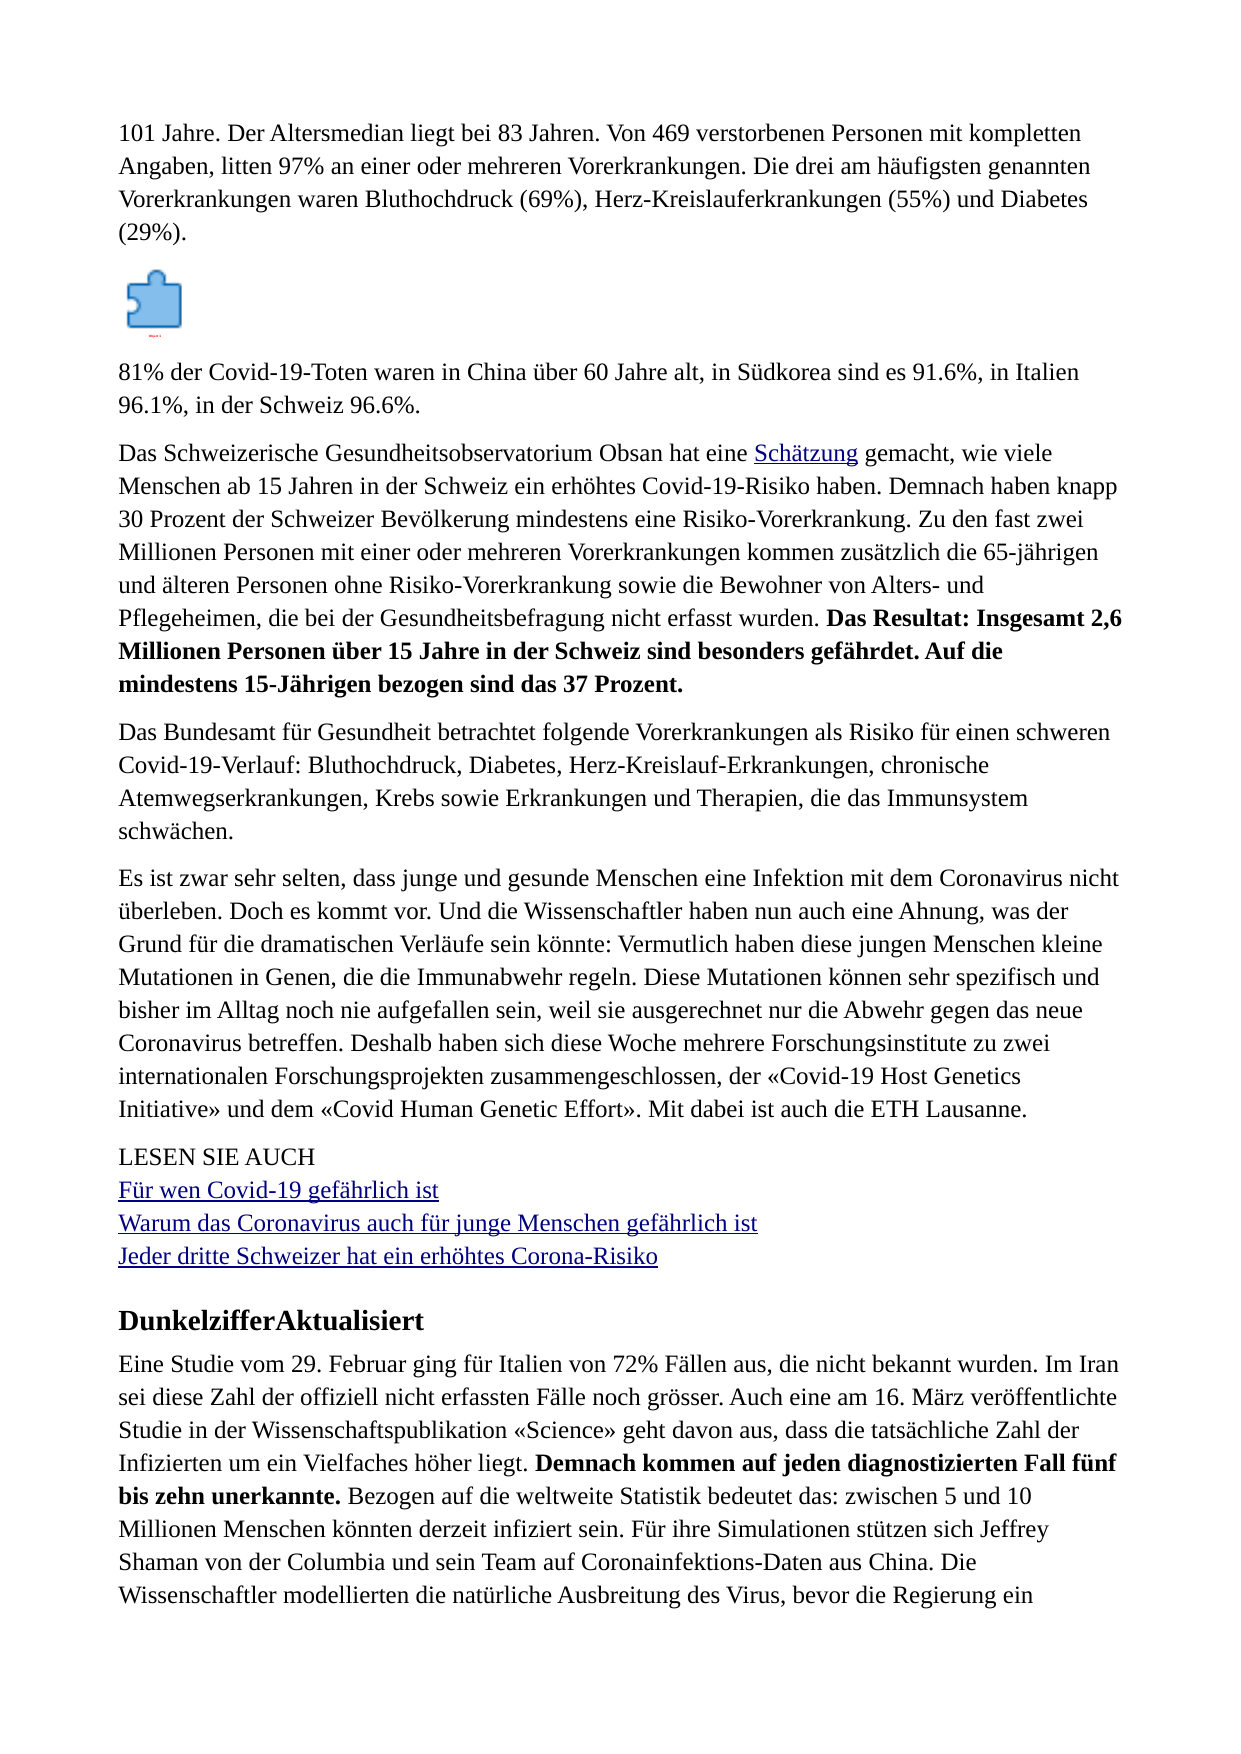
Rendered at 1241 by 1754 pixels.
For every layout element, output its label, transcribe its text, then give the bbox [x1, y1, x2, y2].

text Das Schweizerische Gesundheitsobservatorium Obsan hat eine Schätzung gemacht, wie viele Menschen ab 15 Jahren in der Schweiz ein erhöhtes Covid-19-Risiko haben. Demnach haben knapp 30 Prozent der Schweizer Bevölkerung mindestens eine Risiko-Vorerkrankung. Zu den fast zwei Millionen Personen mit einer oder mehreren Vorerkrankungen kommen zusätzlich die 65-jährigen und älteren Personen ohne Risiko-Vorerkrankung sowie die Bewohner von Alters- und Pflegeheimen, die bei der Gesundheitsbefragung nicht erfasst wurden. Das Resultat: Insgesamt 2,6 Millionen Personen über 15 Jahre in der Schweiz sind besonders gefährdet. Auf die mindestens 15-Jährigen bezogen sind das 37 Prozent. [118, 438, 1122, 698]
text Eine Studie vom 29. Februar ging für Italien von 72% Fällen aus, die nicht bekannt wurden. Im Iran sei diese Zahl der offiziell nicht erfassten Fälle noch grösser. Auch eine am 16. März veröffentlichte Studie in der Wissenschaftspublikation «Science» geht davon aus, dass die tatsächliche Zahl der Infizierten um ein Vielfaches höher liegt. Demnach kommen auf jeden diagnostizierten Fall fünf bis zehn unerkannte. Bezogen auf die weltweite Statistik bedeutet das: zwischen 5 und 10 Millionen Menschen könnten derzeit infiziert sein. Für ihre Simulationen stützen sich Jeffrey Shaman von der Columbia und sein Team auf Coronainfektions-Daten aus China. Die Wissenschaftler modellierten die natürliche Ausbreitung des Virus, bevor die Regierung ein [118, 1349, 1122, 1609]
text 81% der Covid-19-Toten waren in China über 60 Jahre alt, in Südkorea sind es 91.6%, in Italien 96.1%, in der Schweiz 96.6%. [118, 357, 1122, 419]
subtitle DunkelzifferAktualisiert [118, 1303, 1122, 1337]
text 101 Jahre. Der Altersmedian liegt bei 83 Jahren. Von 469 verstorbenen Personen mit kompletten Angaben, litten 97% an einer oder mehreren Vorerkrankungen. Die drei am häufigsten genannten Vorerkrankungen waren Bluthochdruck (69%), Herz-Kreislauferkrankungen (55%) und Diabetes (29%). [118, 118, 1122, 246]
text LESEN SIE AUCH Für wen Covid-19 gefährlich ist Warum das Coronavirus auch für junge Menschen gefährlich ist Jeder dritte Schweizer hat ein erhöhtes Corona-Risiko [118, 1142, 1122, 1270]
text Es ist zwar sehr selten, dass junge und gesunde Menschen eine Infektion mit dem Coronavirus nicht überleben. Doch es kommt vor. Und die Wissenschaftler haben nun auch eine Ahnung, was der Grund für die dramatischen Verläufe sein könnte: Vermutlich haben diese jungen Menschen kleine Mutationen in Genen, die die Immunabwehr regeln. Diese Mutationen können sehr spezifisch und bisher im Alltag noch nie aufgefallen sein, weil sie ausgerechnet nur die Abwehr gegen das neue Coronavirus betreffen. Deshalb haben sich diese Woche mehrere Forschungsinstitute zu zwei internationalen Forschungsprojekten zusammengeschlossen, der «Covid-19 Host Genetics Initiative» und dem «Covid Human Genetic Effort». Mit dabei ist auch die ETH Lausanne. [118, 863, 1122, 1123]
text Das Bundesamt für Gesundheit betrachtet folgende Vorerkrankungen als Risiko für einen schweren Covid-19-Verlauf: Bluthochdruck, Diabetes, Herz-Kreislauf-Erkrankungen, chronische Atemwegserkrankungen, Krebs sowie Erkrankungen und Therapien, die das Immunsystem schwächen. [118, 717, 1122, 844]
